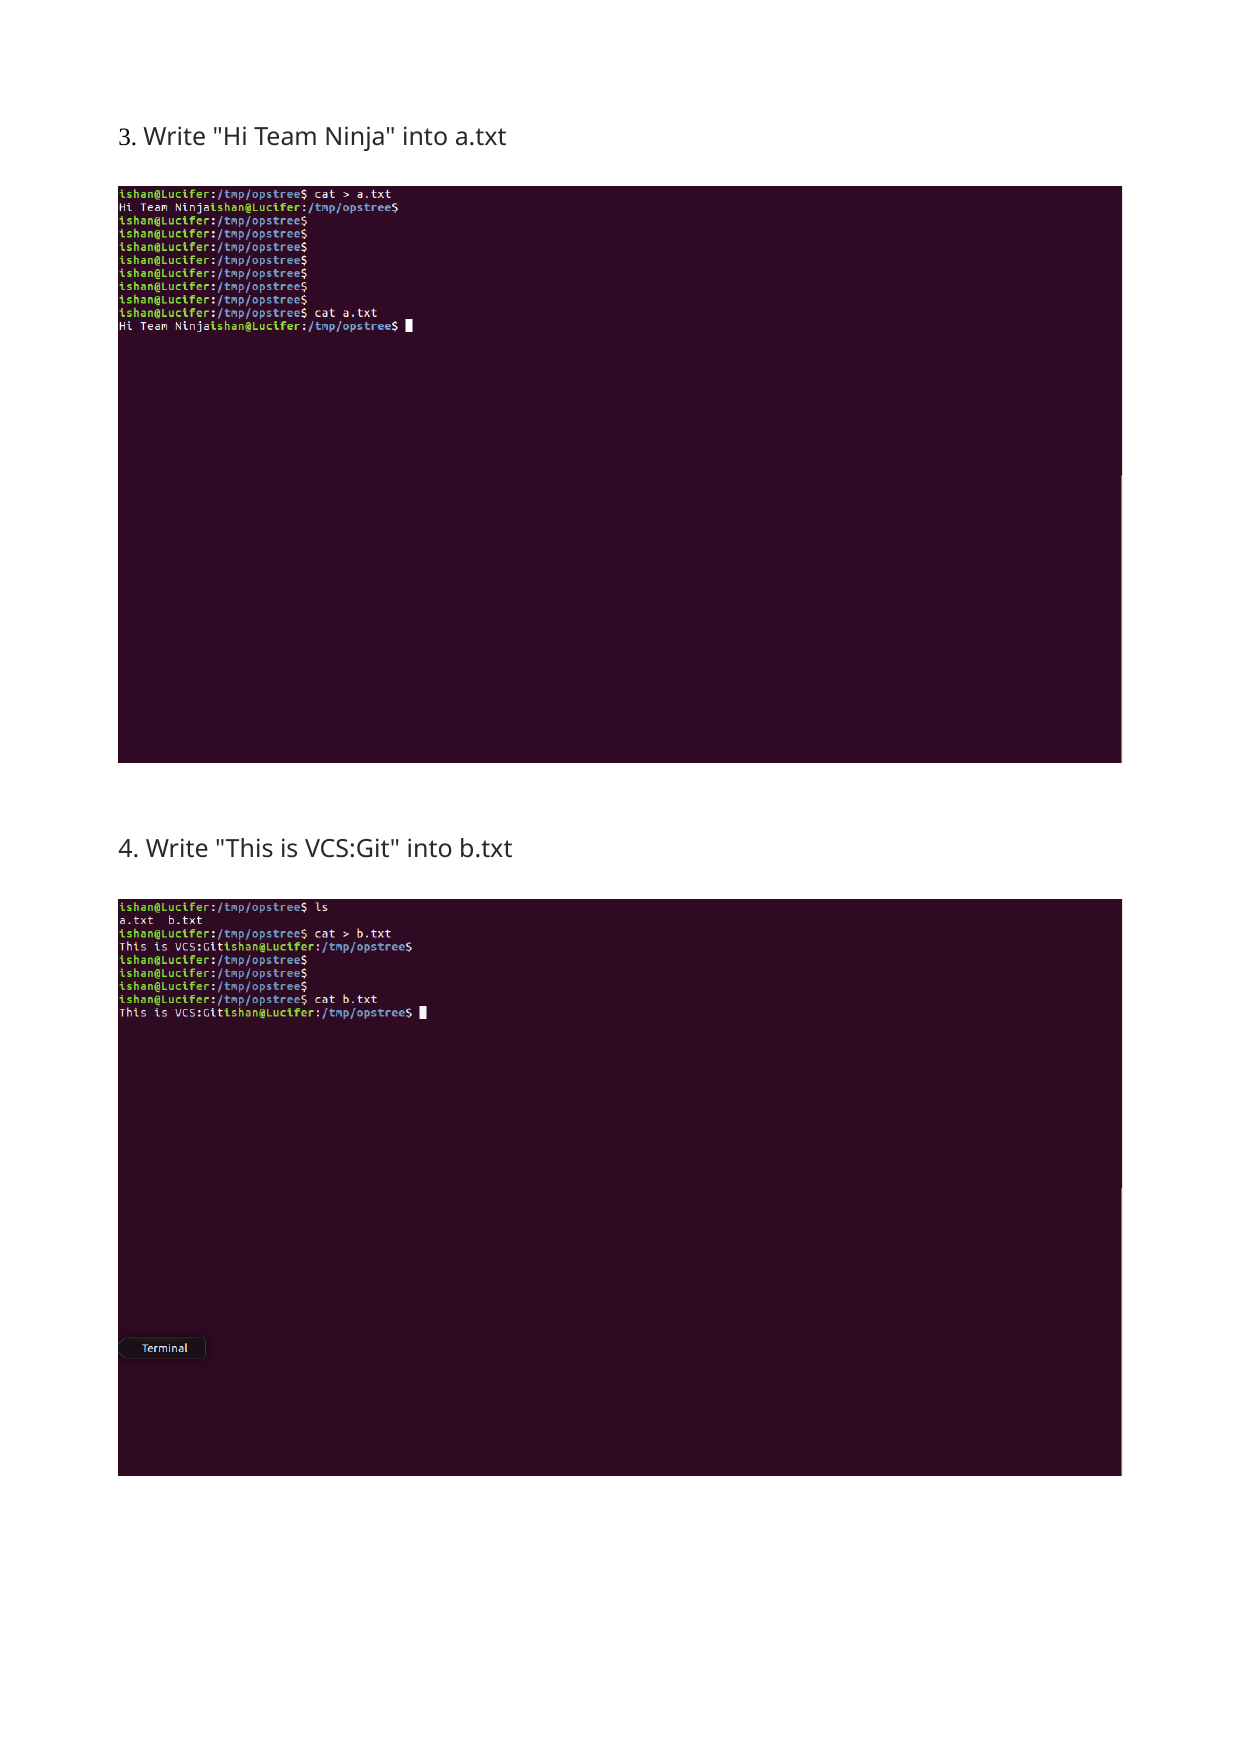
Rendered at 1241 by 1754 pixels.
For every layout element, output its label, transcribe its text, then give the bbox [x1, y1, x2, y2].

text 3. Write "Hi Team Ninja" into a.txt [118, 118, 1122, 152]
picture [118, 186, 1123, 763]
picture [118, 899, 1123, 1476]
text 4. Write "This is VCS:Git" into b.txt [118, 831, 1122, 865]
